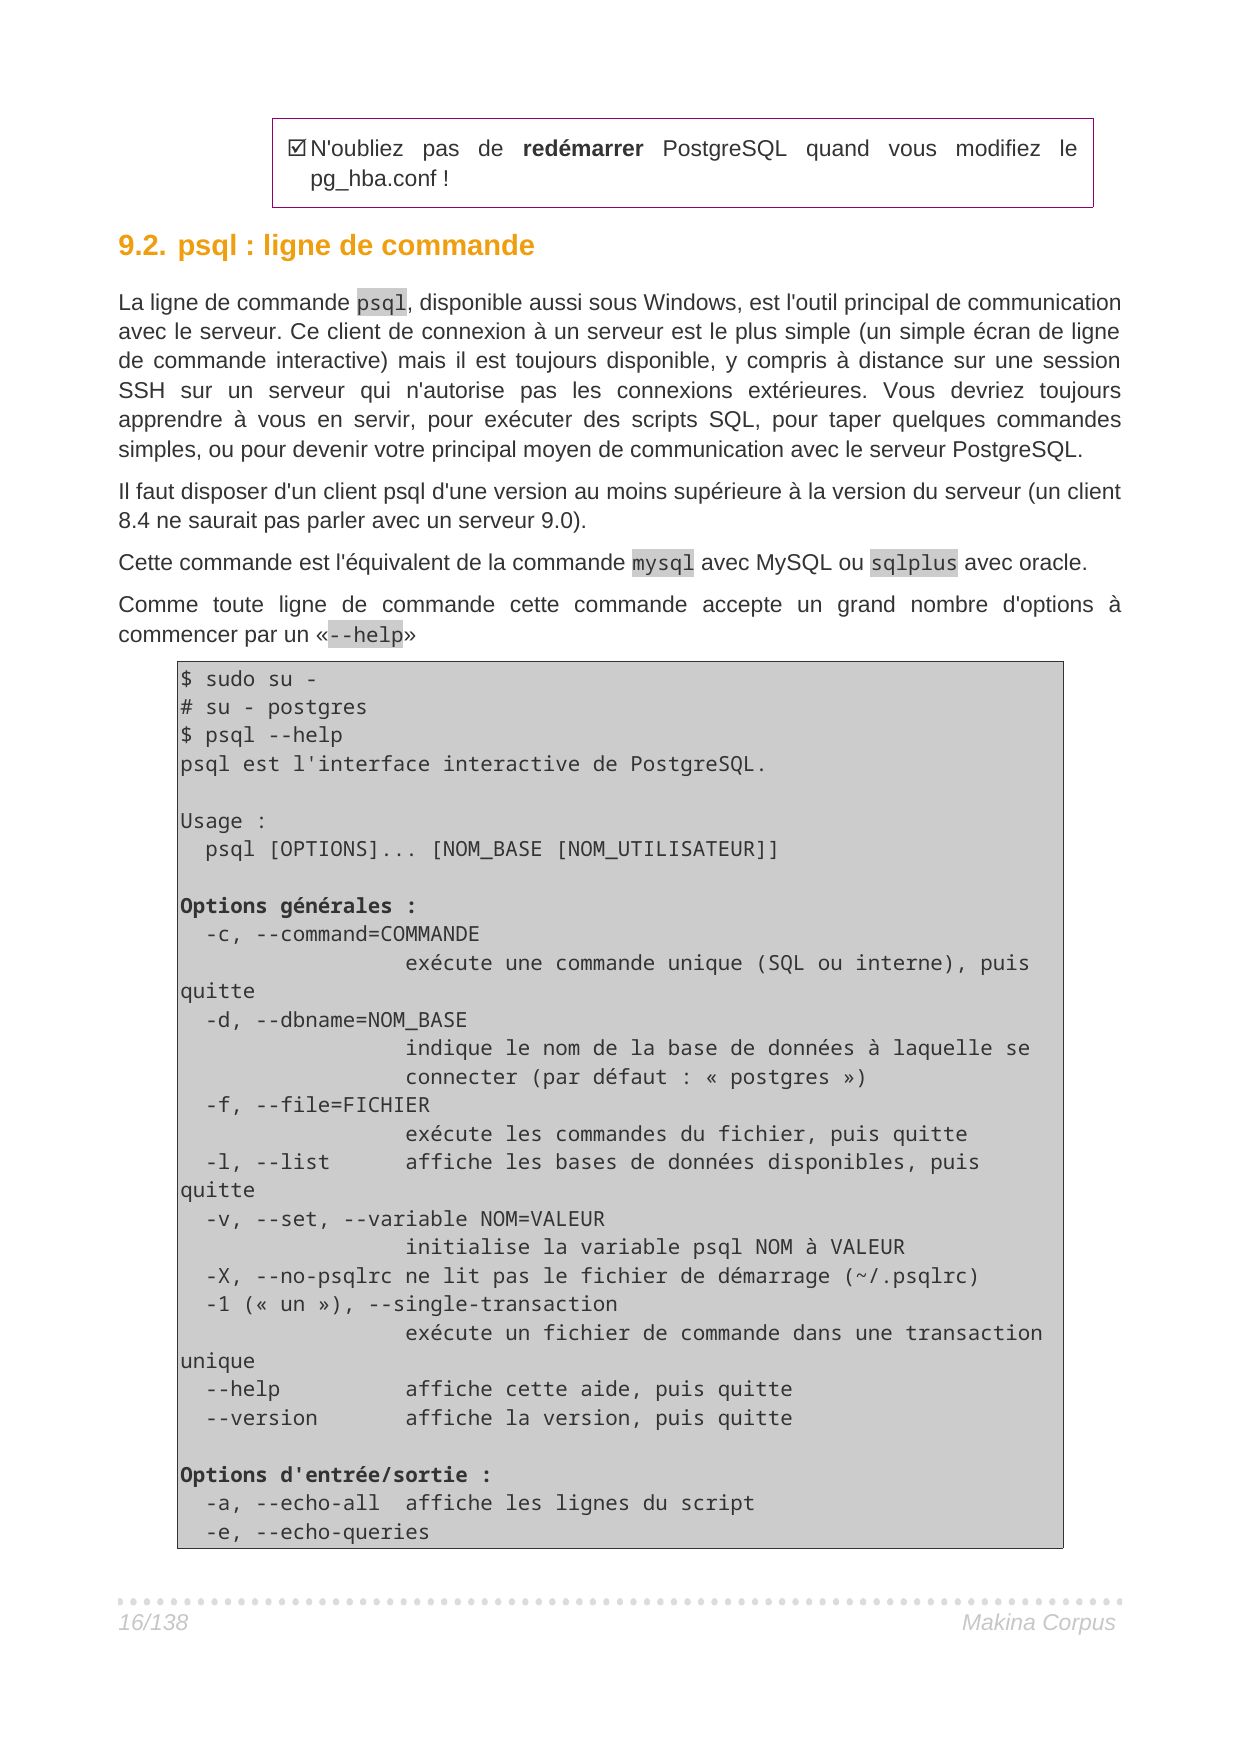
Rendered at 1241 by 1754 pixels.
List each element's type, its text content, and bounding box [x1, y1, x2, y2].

text -f, --file=FICHIER [178, 1087, 1063, 1116]
text psql [OPTIONS]... [NOM_BASE [NOM_UTILISATEUR]] [178, 831, 1063, 860]
text -c, --command=COMMANDE [178, 917, 1063, 945]
text --version affiche la version, puis quitte [178, 1400, 1063, 1428]
text -e, --echo-queries [178, 1514, 1063, 1548]
picture [118, 1593, 1123, 1610]
text exécute une commande unique (SQL ou interne), puis quitte [178, 945, 1063, 1002]
text La ligne de commande psql, disponible aussi sous Windows, est l'outil principal de communication avec le serveur. Ce client de connexion à un serveur est le plus simple (un simple écran de ligne de commande interactive) mais il est toujours disponible, y compris à distance sur une session SSH sur un serveur qui n'autorise pas les connexions extérieures. Vous devriez toujours apprendre à vous en servir, pour exécuter des scripts SQL, pour taper quelques commandes simples, ou pour devenir votre principal moyen de communication avec le serveur PostgreSQL. [118, 286, 1122, 463]
list N'oubliez pas de redémarrer PostgreSQL quand vous modifiez le pg_hba.conf ! [273, 119, 1093, 207]
text -a, --echo-all affiche les lignes du script [178, 1485, 1063, 1514]
text Usage : [178, 803, 1063, 831]
text Cette commande est l'équivalent de la commande mysql avec MySQL ou sqlplus avec oracle. [118, 547, 1122, 577]
text Il faut disposer d'un client psql d'une version au moins supérieure à la version du serveur (un client 8.4 ne saurait pas parler avec un serveur 9.0). [118, 476, 1122, 535]
text Options d'entrée/sortie : [178, 1457, 1063, 1485]
text connecter (par défaut : « postgres ») [178, 1059, 1063, 1087]
text -l, --list affiche les bases de données disponibles, puis quitte [178, 1144, 1063, 1201]
text $ psql --help psql est l'interface interactive de PostgreSQL. [178, 717, 1063, 774]
text -d, --dbname=NOM_BASE [178, 1002, 1063, 1030]
text --help affiche cette aide, puis quitte [178, 1372, 1063, 1400]
text exécute un fichier de commande dans une transaction unique [178, 1315, 1063, 1372]
text -X, --no-psqlrc ne lit pas le fichier de démarrage (~/.psqlrc) [178, 1258, 1063, 1286]
text initialise la variable psql NOM à VALEUR [178, 1229, 1063, 1258]
text # su - postgres [178, 689, 1063, 717]
text exécute les commandes du fichier, puis quitte [178, 1116, 1063, 1144]
text Comme toute ligne de commande cette commande accepte un grand nombre d'options à commencer par un «--help» [118, 589, 1122, 648]
text Options générales : [178, 888, 1063, 917]
text -1 (« un »), --single-transaction [178, 1286, 1063, 1315]
subtitle psql : ligne de commande [118, 232, 1122, 261]
text -v, --set, --variable NOM=VALEUR [178, 1201, 1063, 1229]
text $ sudo su - [178, 662, 1063, 689]
text indique le nom de la base de données à laquelle se [178, 1030, 1063, 1059]
